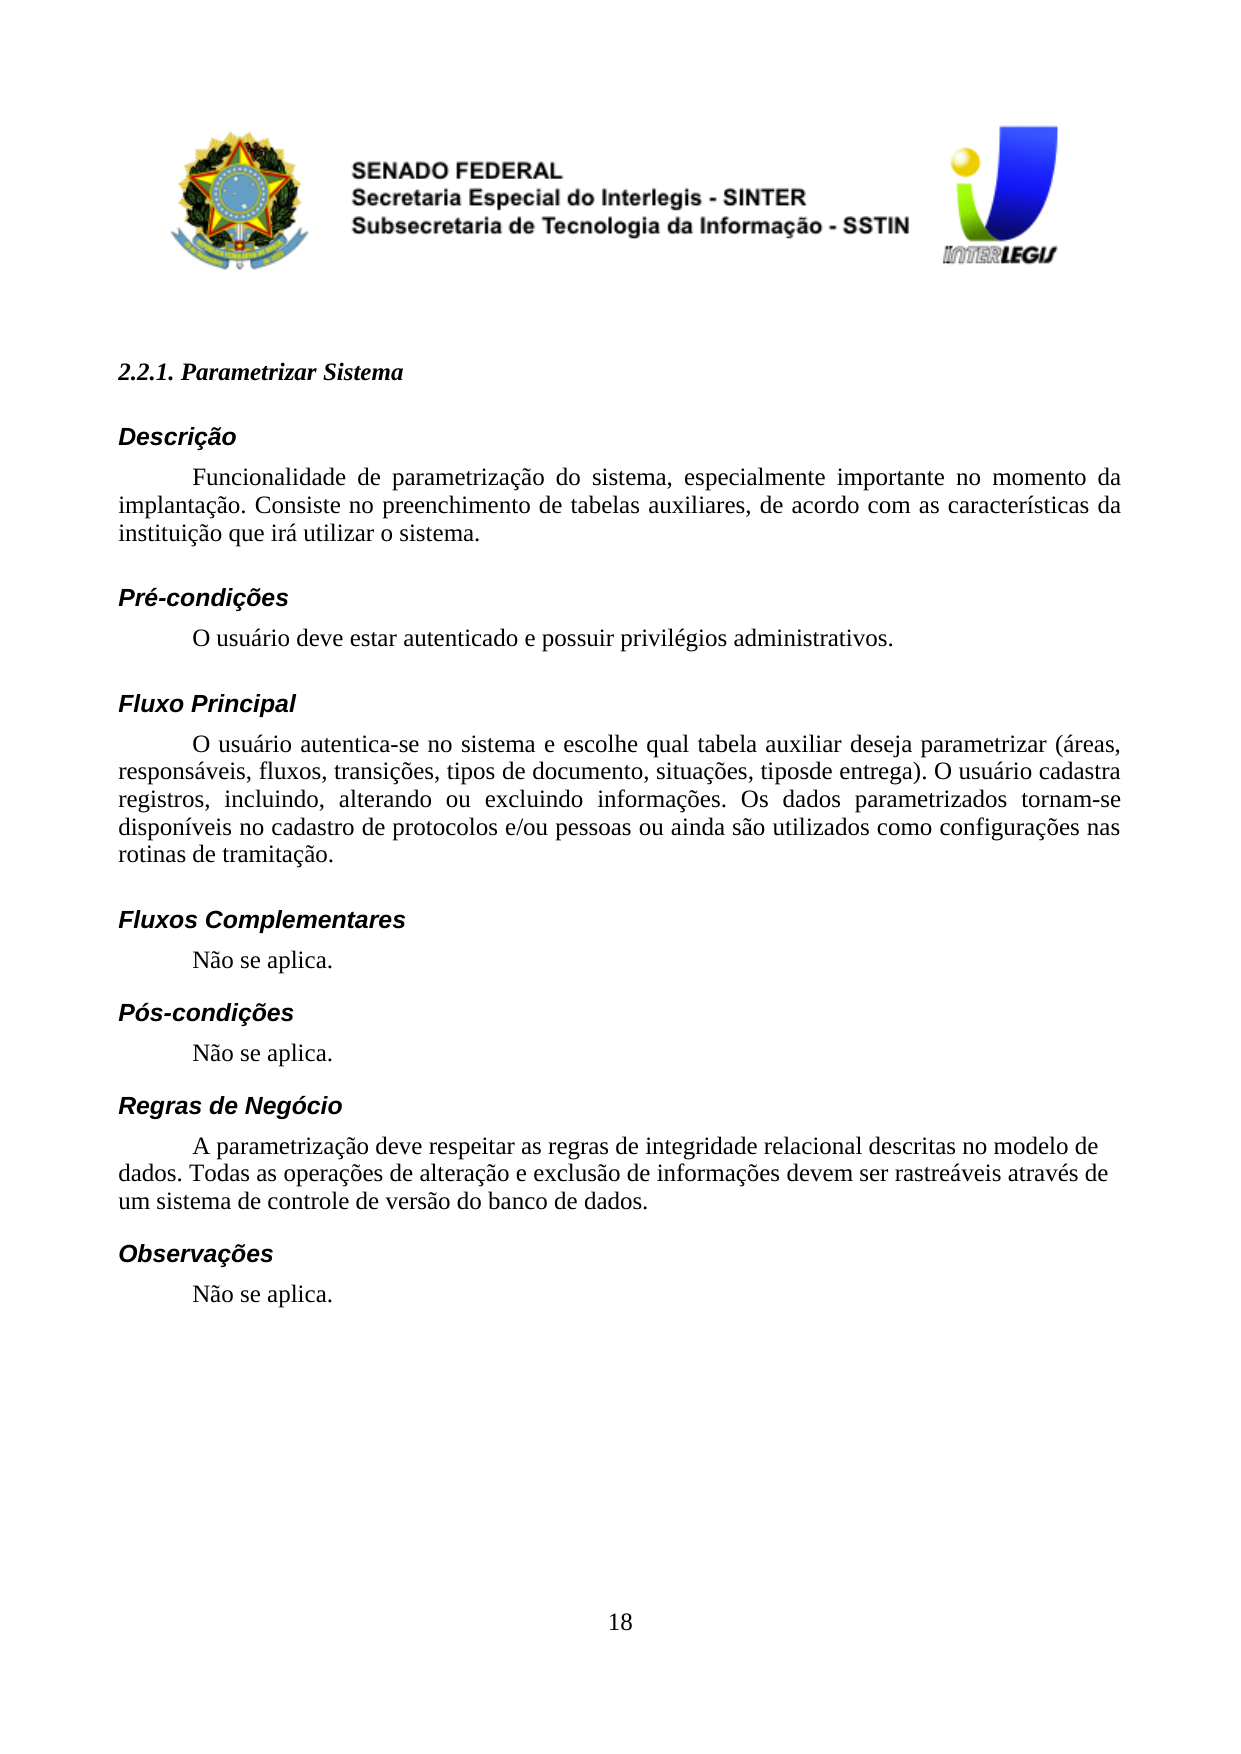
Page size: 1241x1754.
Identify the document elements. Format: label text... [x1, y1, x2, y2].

text Funcionalidade de parametrização do sistema, especialmente importante no momento da implantação. Consiste no preenchimento de tabelas auxiliares, de acordo com as características da instituição que irá utilizar o sistema. [118, 463, 1122, 547]
picture [163, 118, 1078, 276]
text Não se aplica. [118, 1039, 1122, 1067]
subtitle Pós-condições [118, 999, 1122, 1026]
text Não se aplica. [118, 946, 1122, 974]
text O usuário deve estar autenticado e possuir privilégios administrativos. [118, 624, 1122, 652]
subtitle Descrição [118, 423, 1122, 451]
subtitle Regras de Negócio [118, 1092, 1122, 1119]
subtitle Observações [118, 1240, 1122, 1268]
subtitle Fluxos Complementares [118, 906, 1122, 933]
subtitle 2.2.1. Parametrizar Sistema [118, 358, 1122, 386]
text Não se aplica. [118, 1280, 1122, 1308]
subtitle Pré-condições [118, 584, 1122, 612]
text O usuário autentica-se no sistema e escolhe qual tabela auxiliar deseja parametrizar (áreas, responsáveis, fluxos, transições, tipos de documento, situações, tiposde entrega). O usuário cadastra registros, incluindo, alterando ou excluindo informações. Os dados parametrizados tornam-se disponíveis no cadastro de protocolos e/ou pessoas ou ainda são utilizados como configurações nas rotinas de tramitação. [118, 730, 1122, 868]
subtitle Fluxo Principal [118, 689, 1122, 717]
text A parametrização deve respeitar as regras de integridade relacional descritas no modelo de dados. Todas as operações de alteração e exclusão de informações devem ser rastreáveis através de um sistema de controle de versão do banco de dados. [118, 1132, 1122, 1215]
